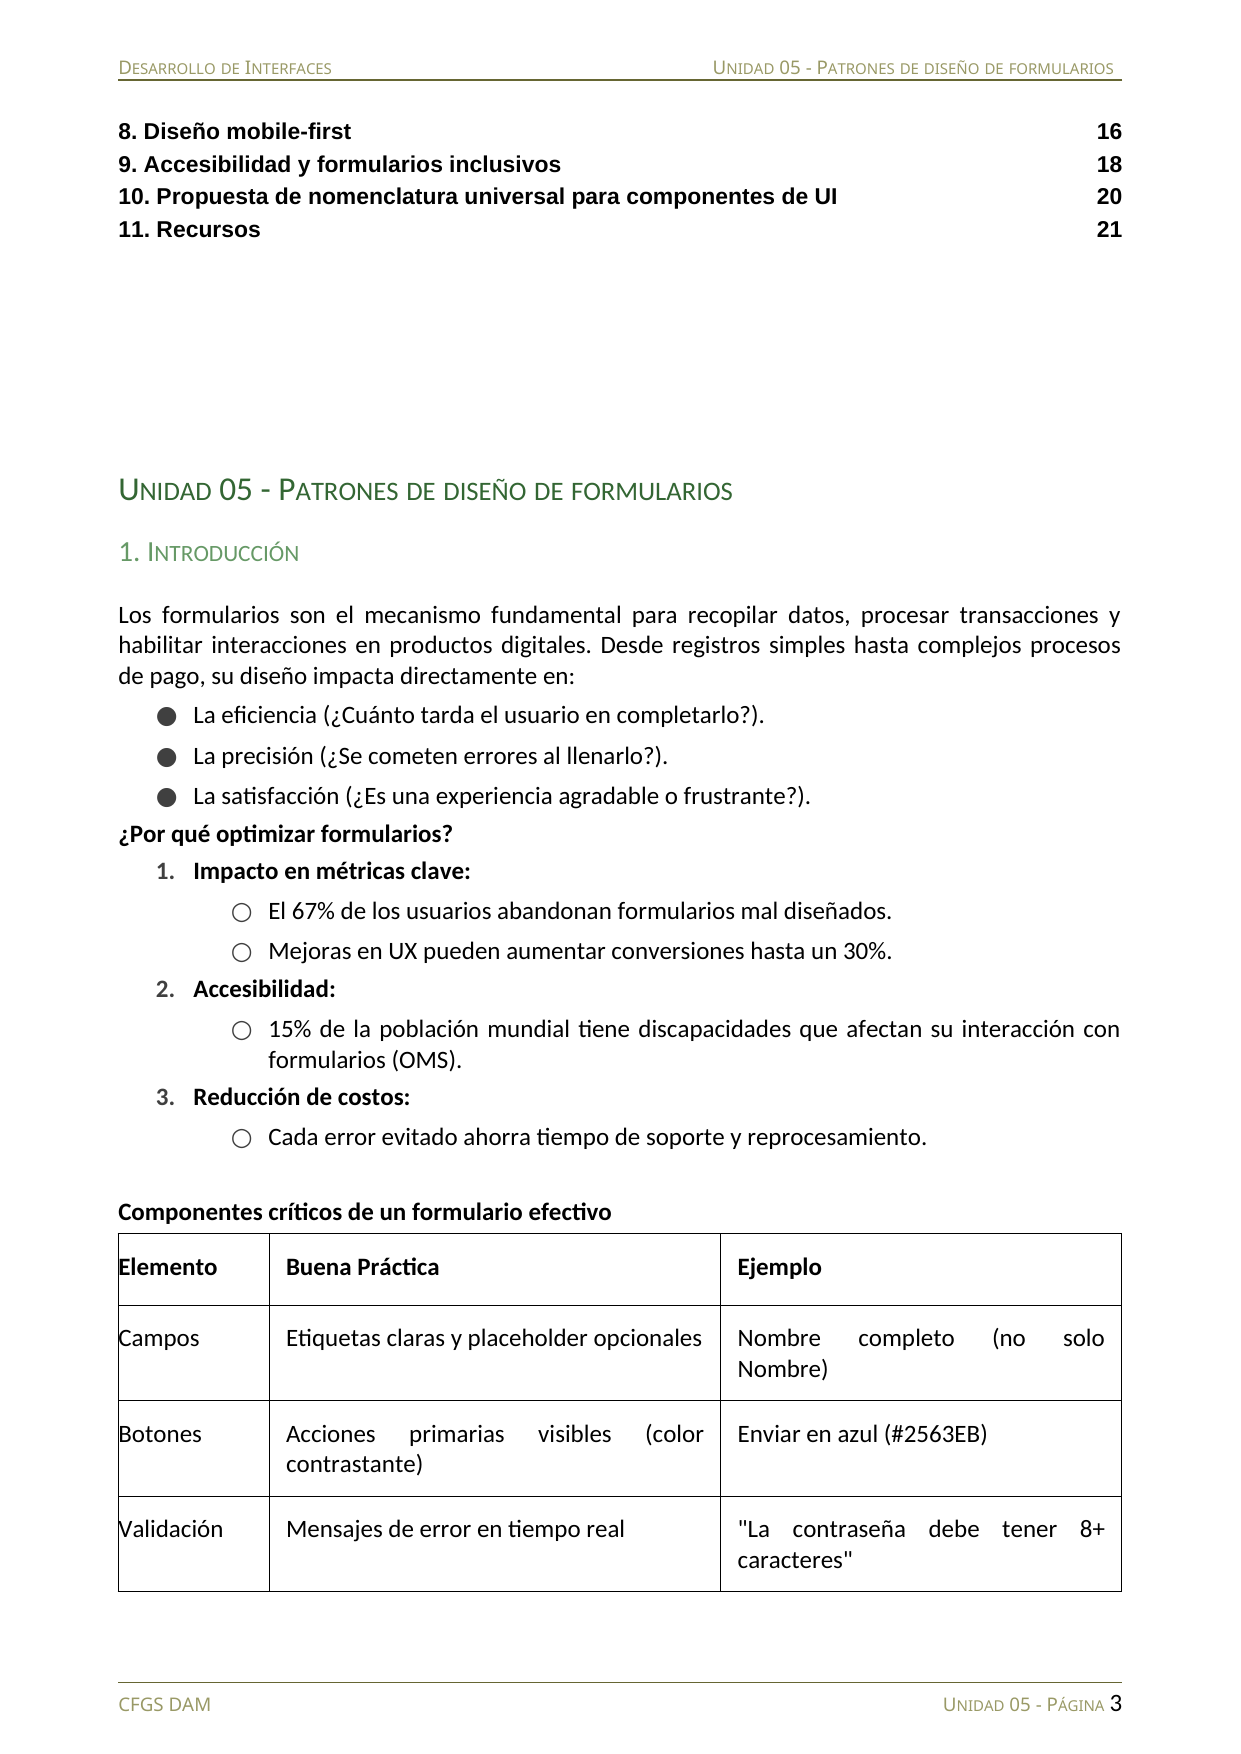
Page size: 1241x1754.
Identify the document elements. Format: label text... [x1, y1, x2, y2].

text Componentes críticos de un formulario efectivo [118, 1196, 1122, 1226]
table_cell "La contraseña debe tener 8+ caracteres" [721, 1497, 1121, 1591]
table_header Buena Práctica [270, 1234, 720, 1305]
list Accesibilidad: [156, 973, 1122, 1004]
text Unidad 05 - Patrones de diseño de formularios [118, 468, 1122, 508]
table_cell Etiquetas claras y placeholder opcionales [270, 1306, 720, 1400]
table_cell Botones [119, 1401, 269, 1496]
text ¿Por qué optimizar formularios? [118, 818, 1122, 849]
list 15% de la población mundial tiene discapacidades que afectan su interacción con formularios (OMS). [231, 1010, 1122, 1075]
table_cell Validación [119, 1497, 269, 1591]
list Mejoras en UX pueden aumentar conversiones hasta un 30%. [231, 933, 1122, 967]
list Cada error evitado ahorra tiempo de soporte y reprocesamiento. [231, 1118, 1122, 1152]
table_header Elemento [119, 1234, 269, 1305]
list El 67% de los usuarios abandonan formularios mal diseñados. [231, 892, 1122, 926]
list Impacto en métricas clave: [156, 855, 1122, 886]
text 11. Recursos 21 [118, 216, 1122, 242]
table_header Ejemplo [721, 1234, 1121, 1305]
table_cell Nombre completo (no solo Nombre) [721, 1306, 1121, 1400]
table_cell Mensajes de error en tiempo real [270, 1497, 720, 1591]
list Reducción de costos: [156, 1081, 1122, 1112]
text Los formularios son el mecanismo fundamental para recopilar datos, procesar transacciones y habilitar interacciones en productos digitales. Desde registros simples hasta complejos procesos de pago, su diseño impacta directamente en: [118, 599, 1122, 690]
list La satisfacción (¿Es una experiencia agradable o frustrante?). [156, 778, 1122, 812]
table_cell Campos [119, 1306, 269, 1400]
subtitle 1. Introducción [118, 533, 1122, 569]
list La eficiencia (¿Cuánto tarda el usuario en completarlo?). [156, 697, 1122, 731]
text 9. Accesibilidad y formularios inclusivos 18 [118, 151, 1122, 177]
text 8. Diseño mobile-first 16 [118, 118, 1122, 144]
table_cell Acciones primarias visibles (color contrastante) [270, 1401, 720, 1496]
table_cell Enviar en azul (#2563EB) [721, 1401, 1121, 1496]
list La precisión (¿Se cometen errores al llenarlo?). [156, 737, 1122, 771]
text 10. Propuesta de nomenclatura universal para componentes de UI 20 [118, 183, 1122, 209]
